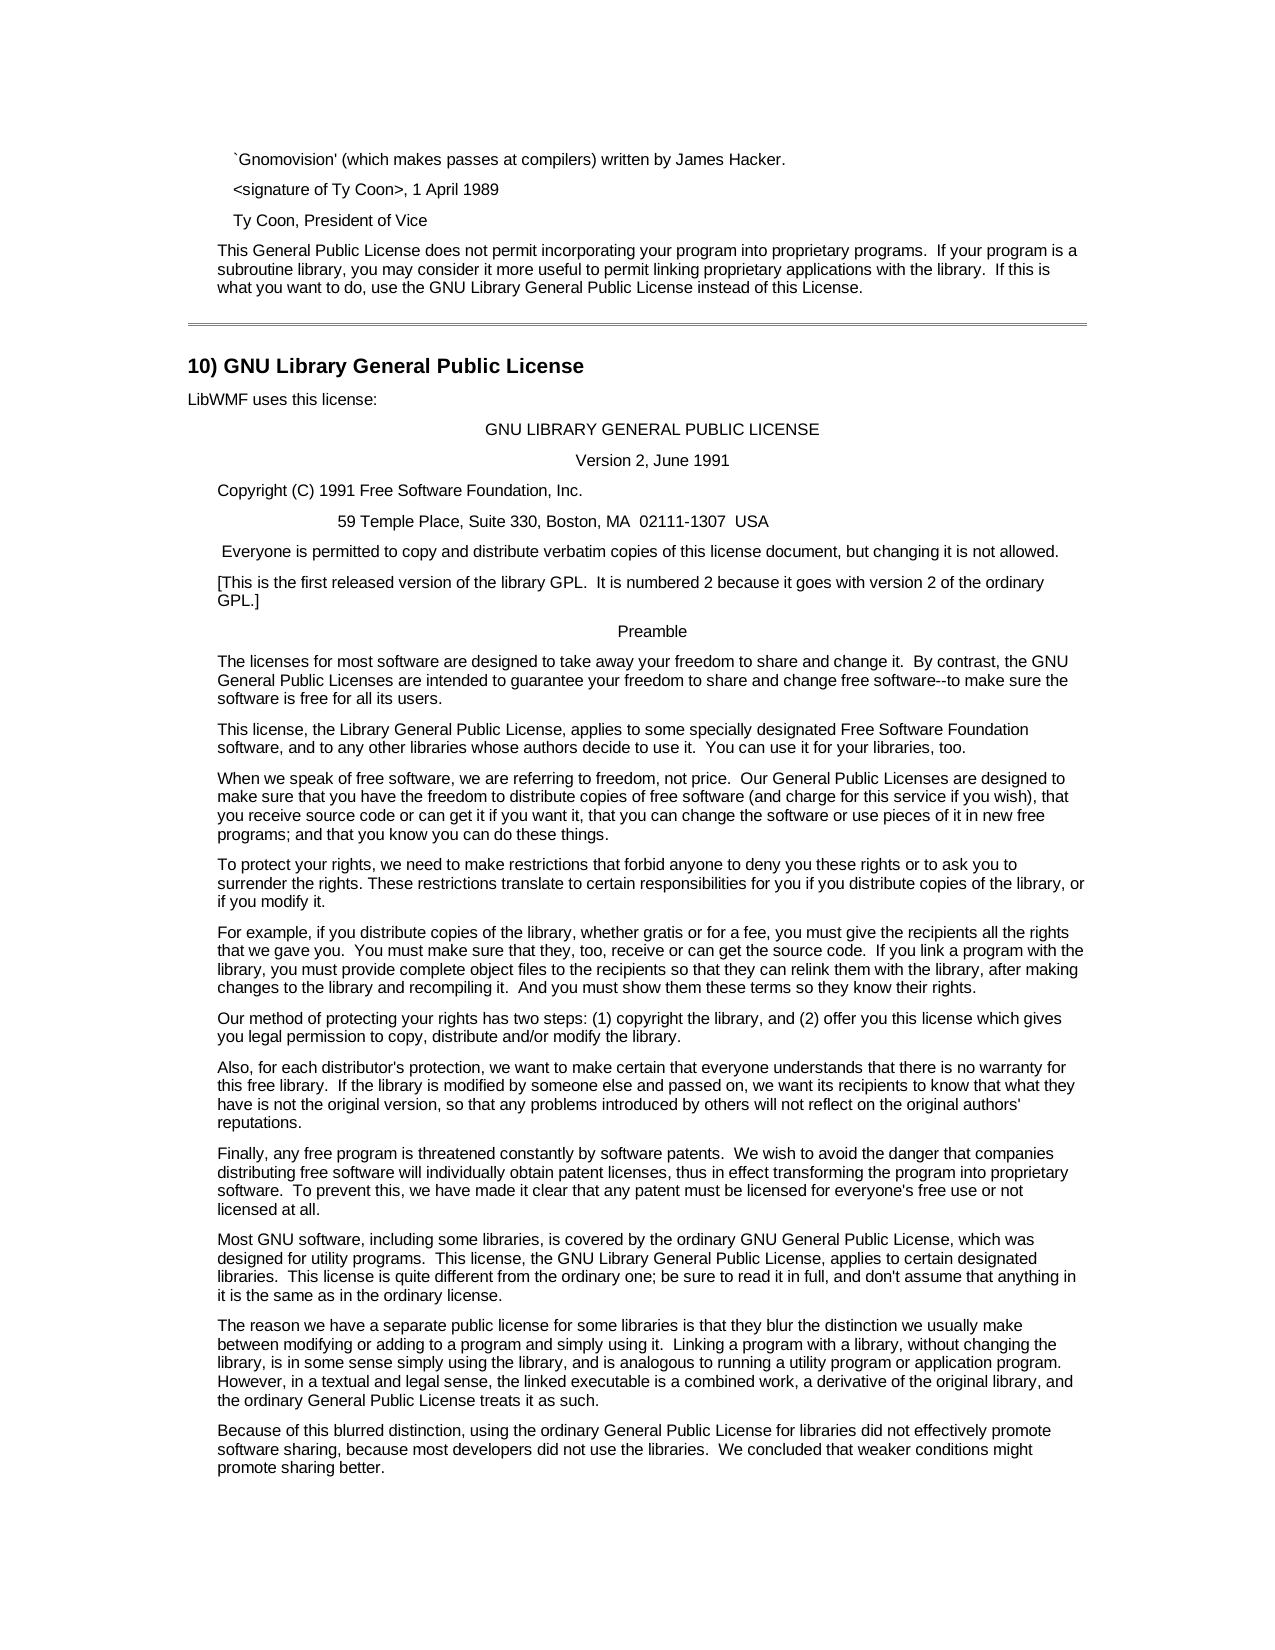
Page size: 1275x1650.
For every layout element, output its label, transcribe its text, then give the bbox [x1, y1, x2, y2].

text Finally, any free program is threatened constantly by software patents. We wish to avoid the danger that companies distributing free software will individually obtain patent licenses, thus in effect transforming the program into proprietary software. To prevent this, we have made it clear that any patent must be licensed for everyone's free use or not licensed at all. [217, 1144, 1087, 1219]
text Ty Coon, President of Vice [233, 211, 1087, 229]
text Copyright (C) 1991 Free Software Foundation, Inc. [217, 482, 1087, 500]
text Most GNU software, including some libraries, is covered by the ordinary GNU General Public License, which was designed for utility programs. This license, the GNU Library General Public License, applies to certain designated libraries. This license is quite different from the ordinary one; be sure to read it in full, and don't assume that anything in it is the same as in the ordinary license. [217, 1231, 1087, 1305]
subtitle 10) GNU Library General Public License [187, 354, 1087, 378]
text Version 2, June 1991 [217, 451, 1087, 469]
text <signature of Ty Coon>, 1 April 1989 [233, 181, 1087, 199]
text 59 Temple Place, Suite 330, Boston, MA 02111-1307 USA [337, 512, 1087, 531]
text LibWMF uses this license: [187, 390, 1087, 408]
text This General Public License does not permit incorporating your program into proprietary programs. If your program is a subroutine library, you may consider it more useful to permit linking proprietary applications with the library. If this is what you want to do, use the GNU Library General Public License instead of this License. [217, 242, 1087, 297]
text The reason we have a separate public license for some libraries is that they blur the distinction we usually make between modifying or adding to a program and simply using it. Linking a program with a library, without changing the library, is in some sense simply using the library, and is analogous to running a utility program or application program. However, in a textual and legal sense, the linked executable is a combined work, a derivative of the original library, and the ordinary General Public License treats it as such. [217, 1317, 1087, 1409]
text Preamble [217, 622, 1087, 641]
text For example, if you distribute copies of the library, whether gratis or for a fee, you must give the recipients all the rights that we gave you. You must make sure that they, too, receive or can get the source code. If you link a program with the library, you must provide complete object files to the recipients so that they can relink them with the library, after making changes to the library and recompiling it. And you must show them these terms so they know their rights. [217, 923, 1087, 997]
text Our method of protecting your rights has two steps: (1) copyright the library, and (2) offer you this license which gives you legal permission to copy, distribute and/or modify the library. [217, 1009, 1087, 1046]
text `Gnomovision' (which makes passes at compilers) written by James Hacker. [233, 150, 1087, 168]
text [This is the first released version of the library GPL. It is numbered 2 because it goes with version 2 of the ordinary GPL.] [217, 573, 1087, 610]
text Also, for each distributor's protection, we want to make certain that everyone understands that there is no warranty for this free library. If the library is modified by someone else and passed on, we want its recipients to know that what they have is not the original version, so that any problems introduced by others will not reflect on the original authors' reputations. [217, 1058, 1087, 1132]
text This license, the Library General Public License, applies to some specially designated Free Software Foundation software, and to any other libraries whose authors decide to use it. You can use it for your libraries, too. [217, 720, 1087, 757]
text GNU LIBRARY GENERAL PUBLIC LICENSE [217, 421, 1087, 439]
text Everyone is permitted to copy and distribute verbatim copies of this license document, but changing it is not allowed. [217, 543, 1087, 561]
text When we speak of free software, we are referring to freedom, not price. Our General Public Licenses are designed to make sure that you have the freedom to distribute copies of free software (and charge for this service if you wish), that you receive source code or can get it if you want it, that you can change the software or use pieces of it in new free programs; and that you know you can do these things. [217, 769, 1087, 843]
text The licenses for most software are designed to take away your freedom to share and change it. By contrast, the GNU General Public Licenses are intended to guarantee your freedom to share and change free software--to make sure the software is free for all its users. [217, 653, 1087, 708]
text Because of this blurred distinction, using the ordinary General Public License for libraries did not effectively promote software sharing, because most developers did not use the libraries. We concluded that weaker conditions might promote sharing better. [217, 1421, 1087, 1477]
text To protect your rights, we need to make restrictions that forbid anyone to deny you these rights or to ask you to surrender the rights. These restrictions translate to certain responsibilities for you if you distribute copies of the library, or if you modify it. [217, 856, 1087, 911]
